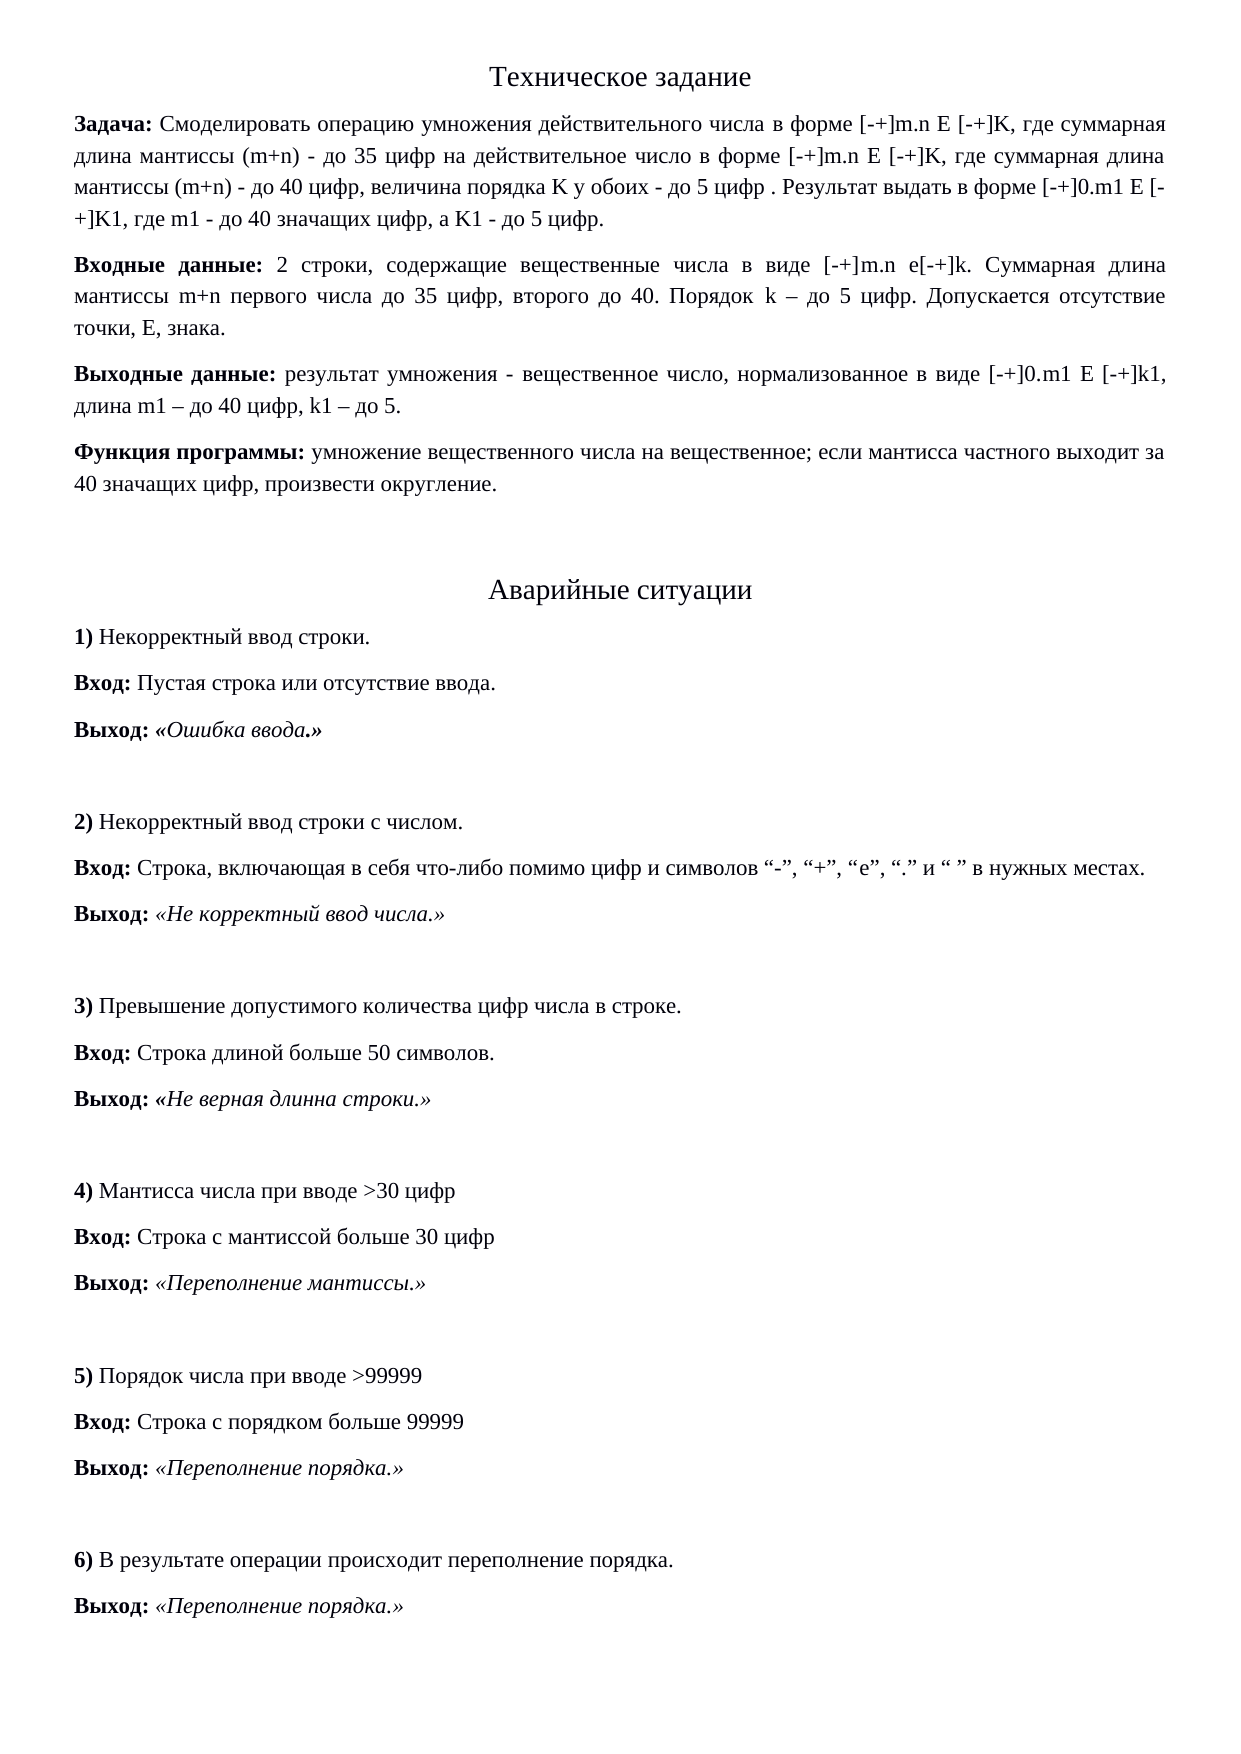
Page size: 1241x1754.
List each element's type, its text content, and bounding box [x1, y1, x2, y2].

text Вход: Строка с порядком больше 99999 [74, 1408, 1167, 1434]
text 3) Превышение допустимого количества цифр числа в строке. [74, 992, 1167, 1019]
text Выход: «Ошибка ввода.» [74, 716, 1167, 742]
text Функция программы: умножение вещественного числа на вещественное; если мантисса частного выходит за 40 значащих цифр, произвести округление. [74, 438, 1167, 496]
text Выходные данные: результат умножения - вещественное число, нормализованное в виде [-+]0.m1 Е [-+]k1, длина m1 – до 40 цифр, k1 – до 5. [74, 360, 1167, 418]
text 6) В результате операции происходит переполнение порядка. [74, 1546, 1167, 1573]
text Выход: «Переполнение мантиссы.» [74, 1269, 1167, 1296]
text Вход: Строка длиной больше 50 символов. [74, 1039, 1167, 1065]
text 4) Мантисса числа при вводе >30 цифр [74, 1177, 1167, 1203]
text Выход: «Не верная длинна строки.» [74, 1085, 1167, 1111]
text Вход: Строка, включающая в себя что-либо помимо цифр и символов “-”, “+”, “e”, “.” и “ ” в нужных местах. [74, 854, 1167, 880]
text 2) Некорректный ввод строки с числом. [74, 808, 1167, 834]
text Выход: «Переполнение порядка.» [74, 1592, 1167, 1619]
text 5) Порядок числа при вводе >99999 [74, 1362, 1167, 1388]
text Выход: «Переполнение порядка.» [74, 1454, 1167, 1480]
text 1) Некорректный ввод строки. [74, 623, 1167, 650]
text Вход: Пустая строка или отсутствие ввода. [74, 669, 1167, 696]
text Задача: Смоделировать операцию умножения действительного числа в форме [-+]m.n Е [-+]K, где суммарная длина мантиссы (m+n) - до 35 цифр на действительное число в форме [-+]m.n Е [-+]K, где суммарная длина мантиссы (m+n) - до 40 цифр, величина порядка K у обоих - до 5 цифр . Результат выдать в форме [-+]0.m1 Е [-+]K1, где m1 - до 40 значащих цифр, а K1 - до 5 цифр. [74, 110, 1167, 231]
text Вход: Строка с мантиссой больше 30 цифр [74, 1223, 1167, 1249]
subtitle Техническое задание [74, 59, 1167, 93]
text Выход: «Не корректный ввод числа.» [74, 900, 1167, 927]
text Входные данные: 2 строки, содержащие вещественные числа в виде [-+]m.n e[-+]k. Суммарная длина мантиссы m+n первого числа до 35 цифр, второго до 40. Порядок k – до 5 цифр. Допускается отсутствие точки, Е, знака. [74, 251, 1167, 341]
subtitle Аварийные ситуации [74, 572, 1167, 606]
